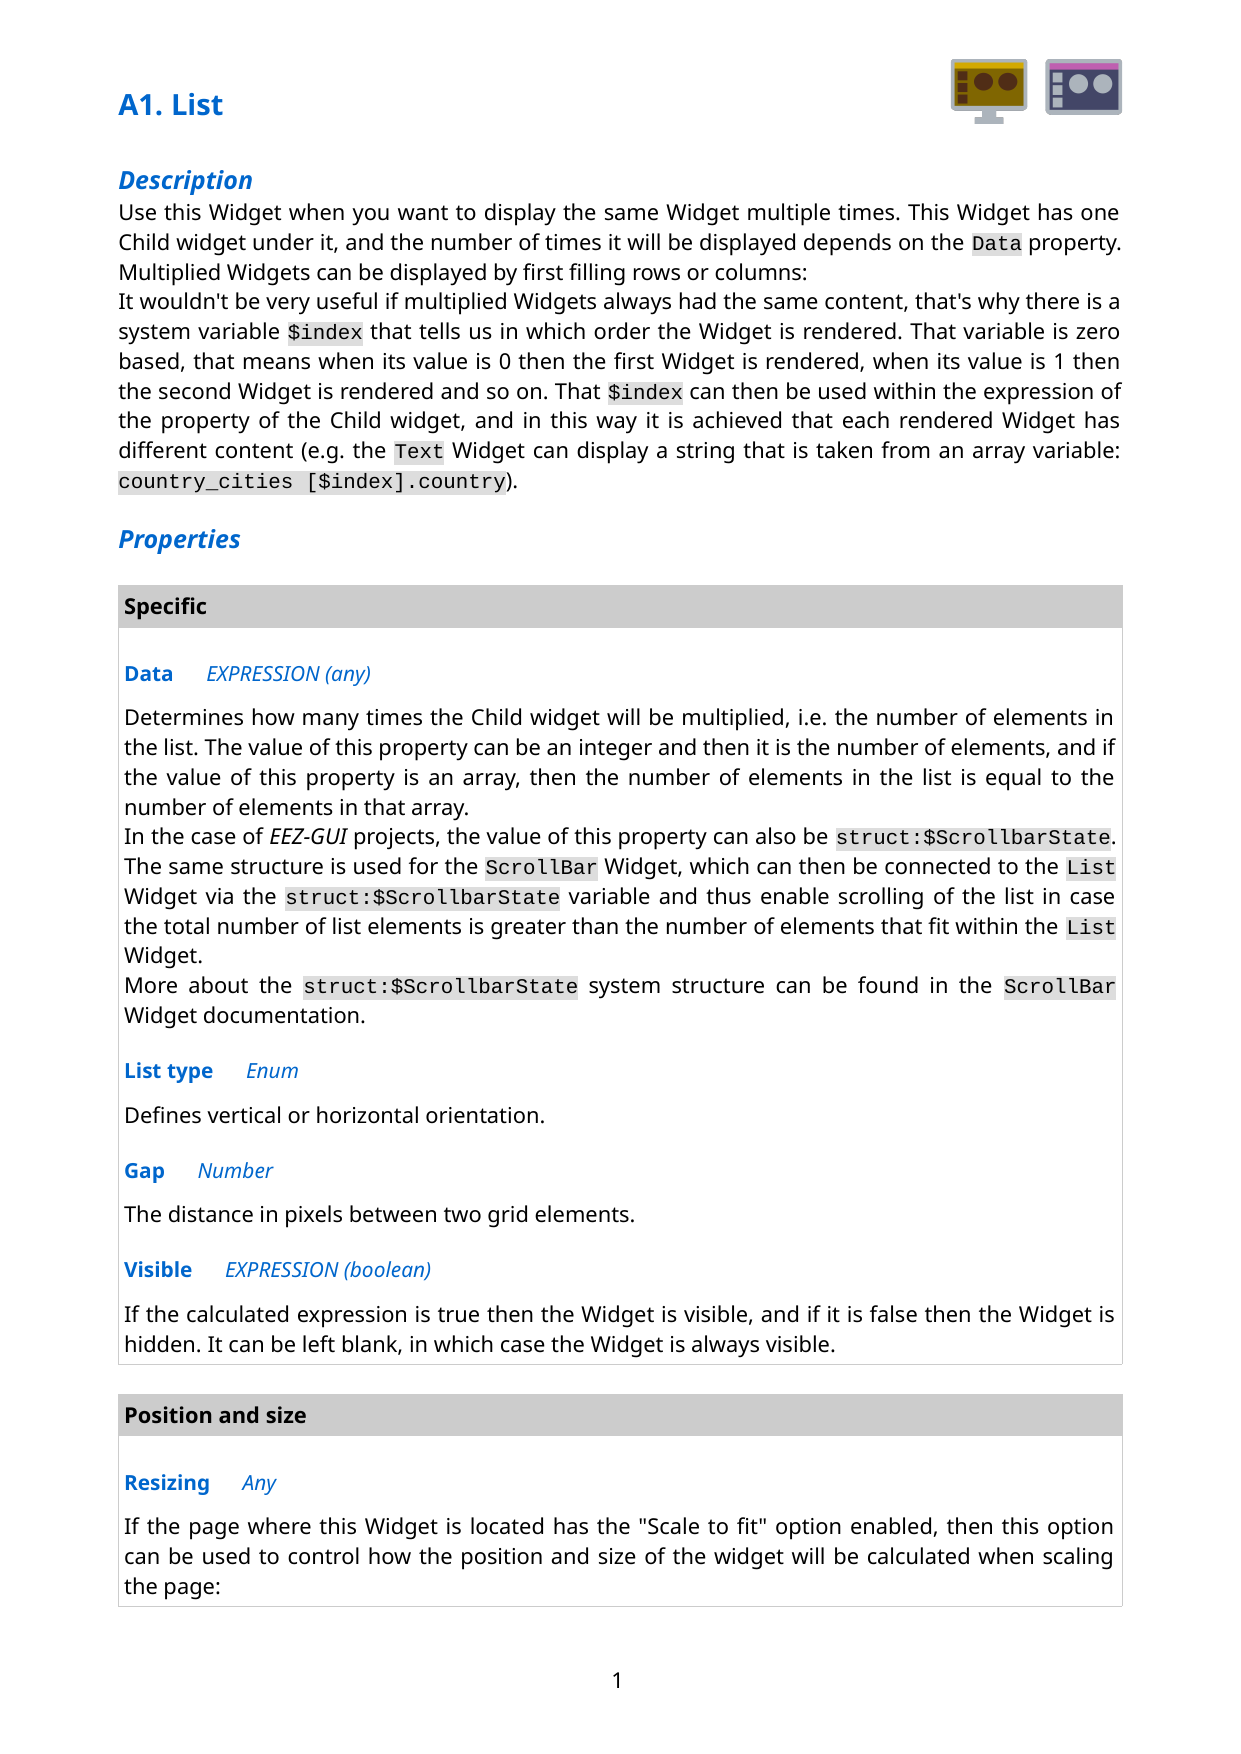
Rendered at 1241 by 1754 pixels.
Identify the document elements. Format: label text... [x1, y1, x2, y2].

table_header Specific [119, 586, 1122, 627]
table_cell Data EXPRESSION (any) Determines how many times the Child widget will be multiplied, i.e. the number of elements in the list. The value of this property can be an integer and then it is the number of elements, and if the value of this property is an array, then the number of elements in the list is equal to the number of elements in that array. In the case of EEZ-GUI projects, the value of this property can also be struct:$ScrollbarState. The same structure is used for the ScrollBar Widget, which can then be connected to the List Widget via the struct:$ScrollbarState variable and thus enable scrolling of the list in case the total number of list elements is greater than the number of elements that fit within the List Widget. More about the struct:$ScrollbarState system structure can be found in the ScrollBar Widget documentation. List type Enum Defines vertical or horizontal orientation. Gap Number The distance in pixels between two grid elements. Visible EXPRESSION (boolean) If the calculated expression is true then the Widget is visible, and if it is false then the Widget is hidden. It can be left blank, in which case the Widget is always visible. [119, 628, 1122, 1364]
subtitle Properties [118, 521, 1122, 555]
subtitle [1028, 84, 1122, 124]
table_header Position and size [119, 1395, 1122, 1435]
subtitle Description [118, 163, 1122, 197]
text It wouldn't be very useful if multiplied Widgets always had the same content, that's why there is a system variable $index that tells us in which order the Widget is rendered. That variable is zero based, that means when its value is 0 then the first Widget is rendered, when its value is 1 then the second Widget is rendered and so on. That $index can then be used within the expression of the property of the Child widget, and in this way it is achieved that each rendered Widget has different content (e.g. the Text Widget can display a string that is taken from an array variable: country_cities [$index].country). [118, 286, 1122, 495]
picture [1045, 59, 1123, 115]
table_cell Resizing Any If the page where this Widget is located has the "Scale to fit" option enabled, then this option can be used to control how the position and size of the widget will be calculated when scaling the page: [119, 1436, 1122, 1606]
text Use this Widget when you want to display the same Widget multiple times. This Widget has one Child widget under it, and the number of times it will be displayed depends on the Data property. Multiplied Widgets can be displayed by first filling rows or columns: [118, 197, 1122, 286]
subtitle List [118, 84, 950, 124]
picture [950, 59, 1028, 124]
